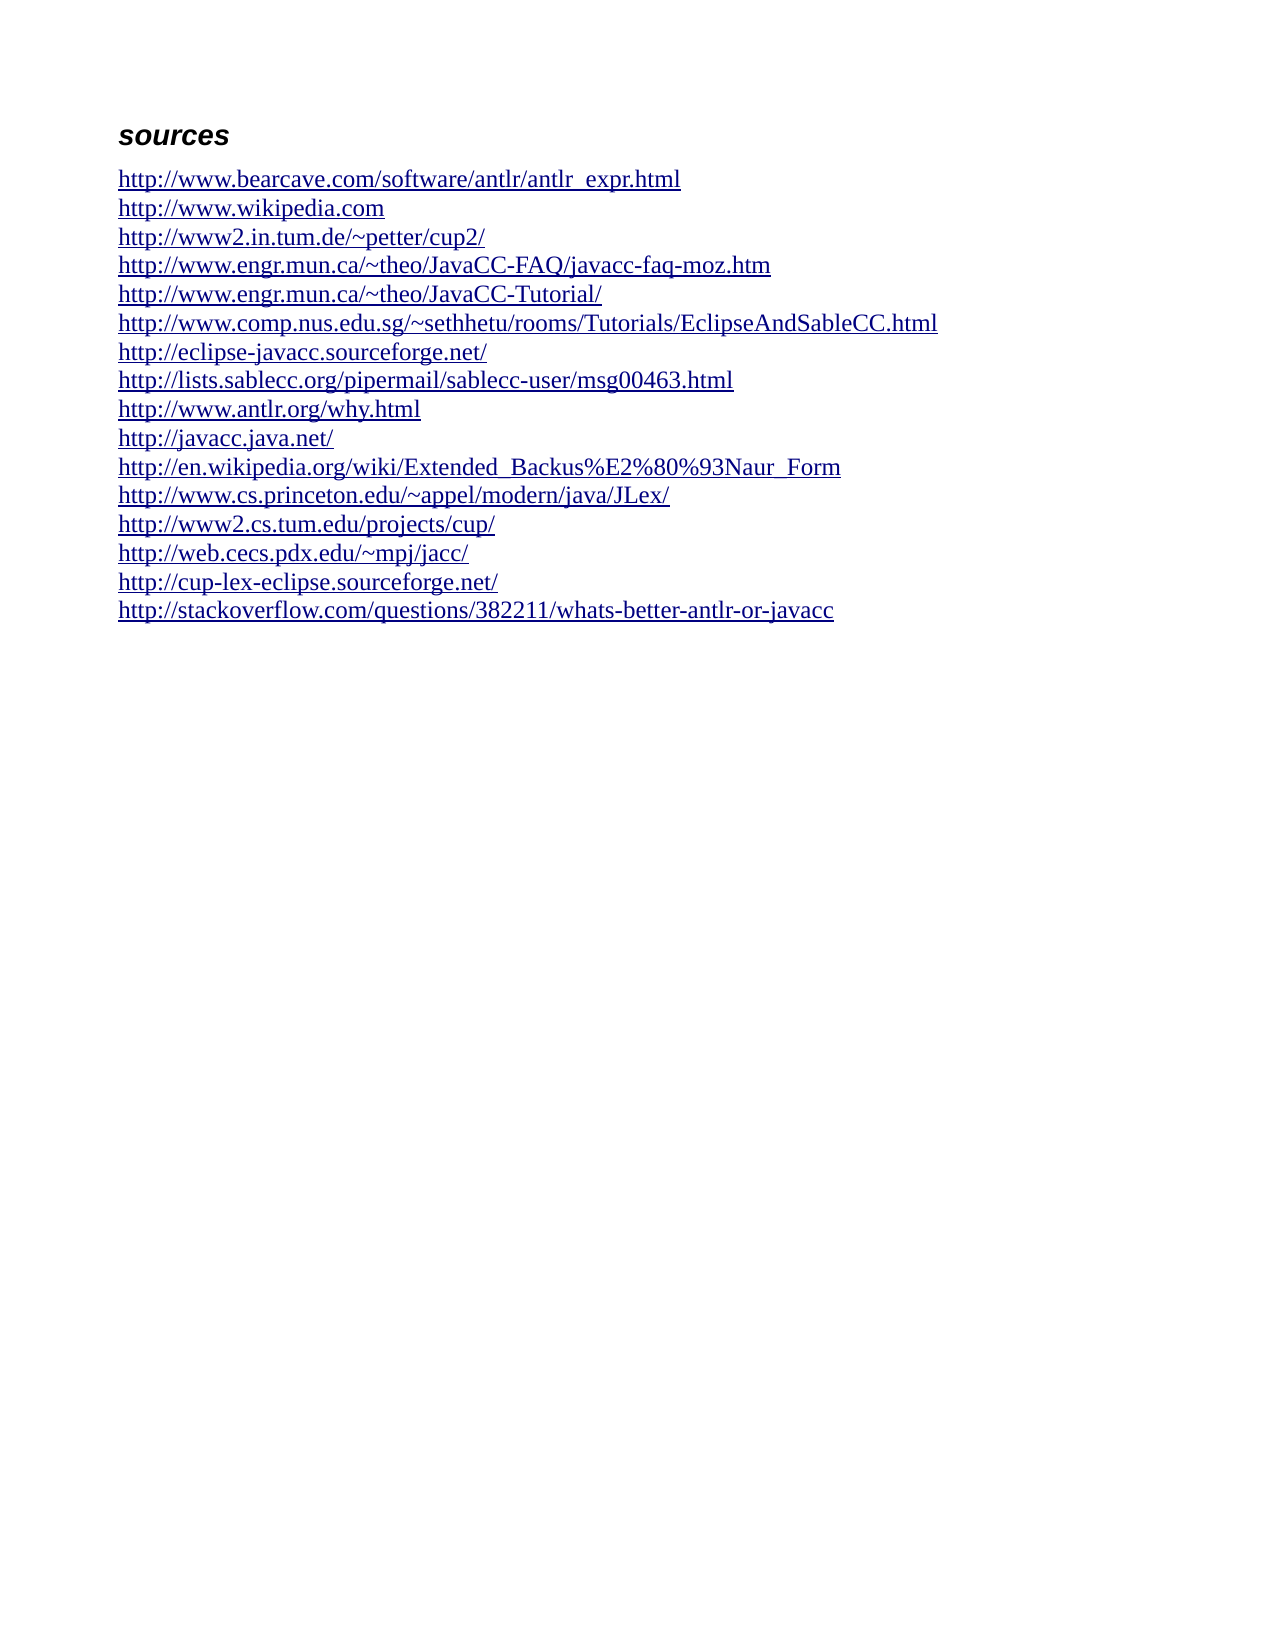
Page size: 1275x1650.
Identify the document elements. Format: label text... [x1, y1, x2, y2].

text http://eclipse-javacc.sourceforge.net/ [118, 337, 1157, 365]
text http://www.comp.nus.edu.sg/~sethhetu/rooms/Tutorials/EclipseAndSableCC.html [118, 308, 1157, 337]
text http://www.bearcave.com/software/antlr/antlr_expr.html [118, 164, 1157, 193]
text http://javacc.java.net/ [118, 423, 1157, 452]
text http://web.cecs.pdx.edu/~mpj/jacc/ [118, 538, 1157, 567]
text http://www.antlr.org/why.html [118, 394, 1157, 423]
text http://stackoverflow.com/questions/382211/whats-better-antlr-or-javacc [118, 595, 1157, 624]
text http://en.wikipedia.org/wiki/Extended_Backus%E2%80%93Naur_Form [118, 452, 1157, 480]
subtitle sources [118, 118, 1157, 152]
text http://www.wikipedia.com [118, 193, 1157, 222]
text http://lists.sablecc.org/pipermail/sablecc-user/msg00463.html [118, 365, 1157, 394]
text http://cup-lex-eclipse.sourceforge.net/ [118, 567, 1157, 595]
text http://www.cs.princeton.edu/~appel/modern/java/JLex/ [118, 480, 1157, 509]
text http://www2.in.tum.de/~petter/cup2/ [118, 222, 1157, 250]
text http://www.engr.mun.ca/~theo/JavaCC-Tutorial/ [118, 279, 1157, 308]
text http://www2.cs.tum.edu/projects/cup/ [118, 509, 1157, 538]
text http://www.engr.mun.ca/~theo/JavaCC-FAQ/javacc-faq-moz.htm [118, 250, 1157, 279]
